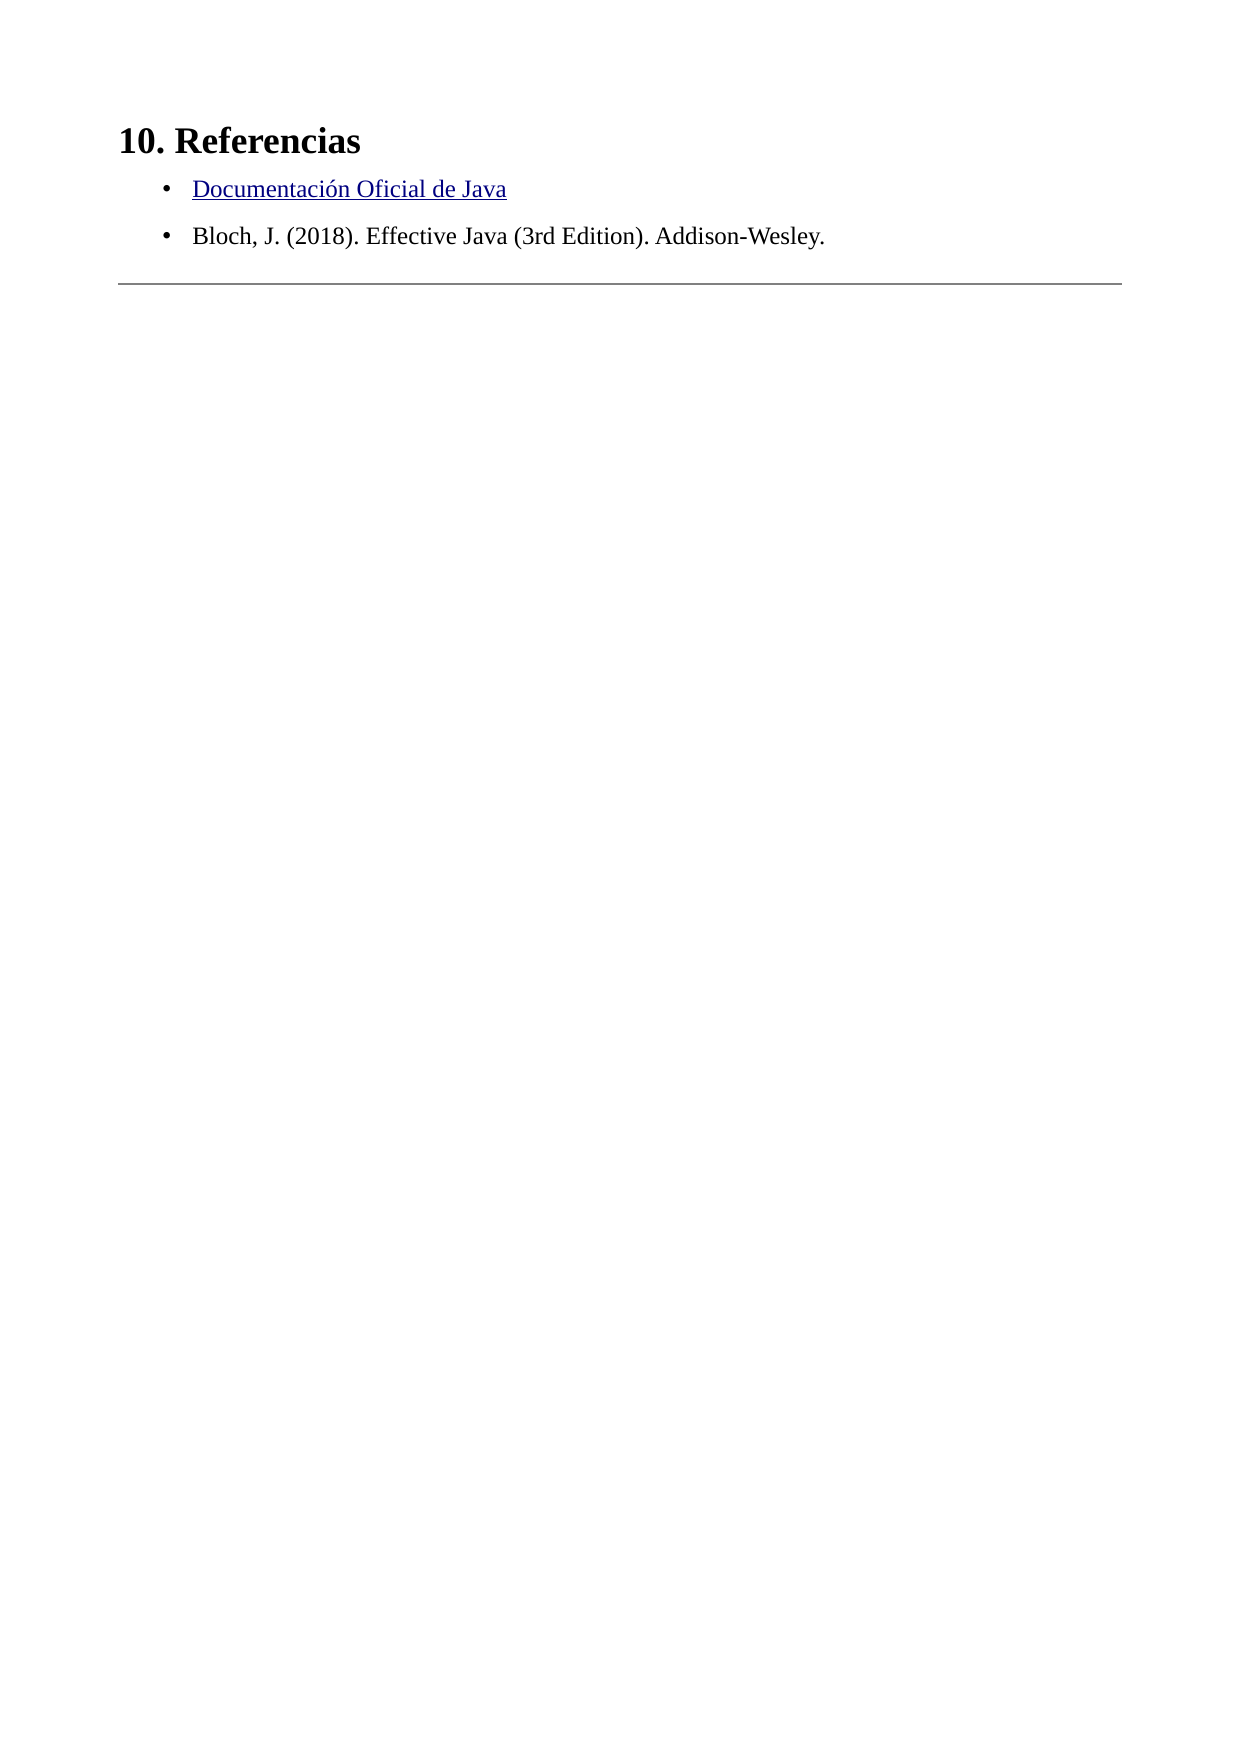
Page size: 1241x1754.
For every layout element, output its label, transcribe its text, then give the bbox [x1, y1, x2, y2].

list Bloch, J. (2018). Effective Java (3rd Edition). Addison-Wesley. [162, 221, 1122, 250]
list Documentación Oficial de Java [162, 174, 1122, 202]
subtitle 10. Referencias [118, 118, 1122, 161]
